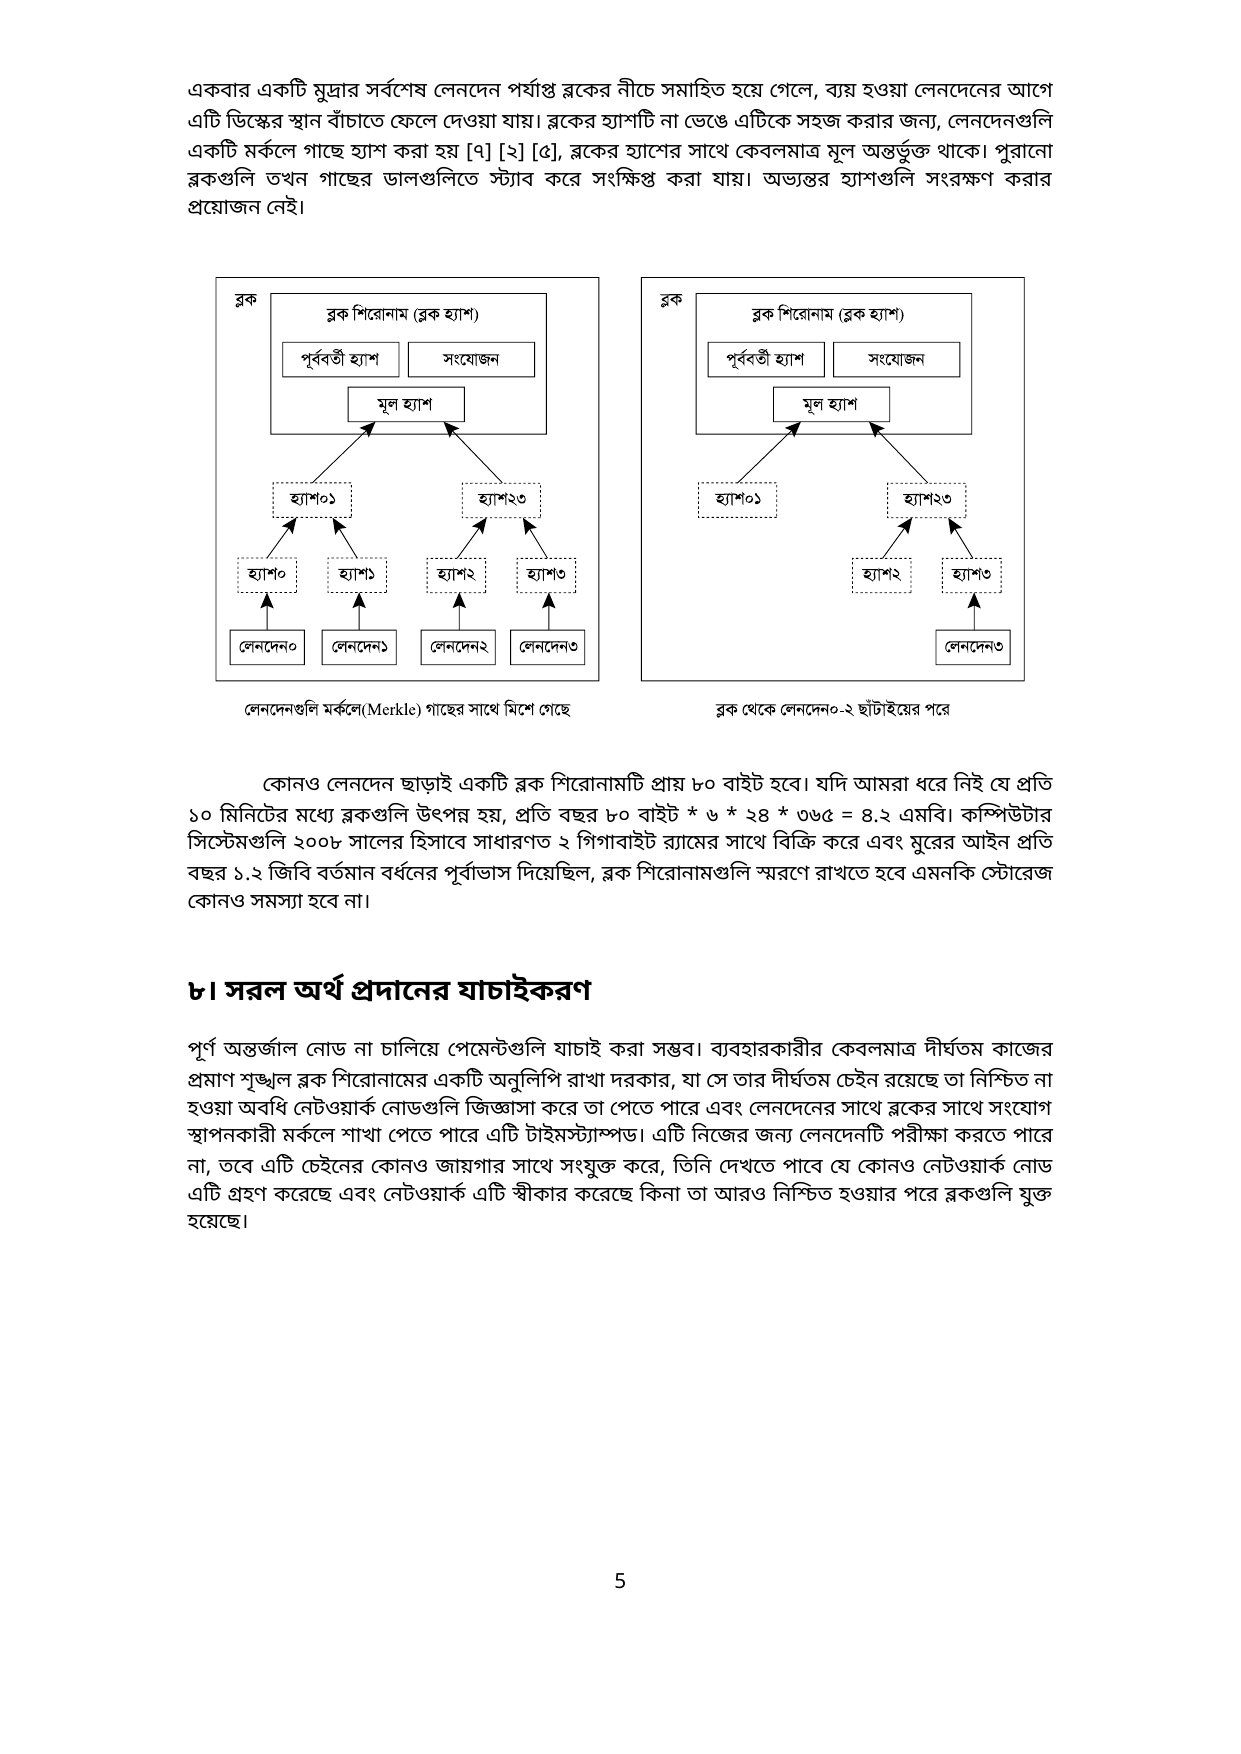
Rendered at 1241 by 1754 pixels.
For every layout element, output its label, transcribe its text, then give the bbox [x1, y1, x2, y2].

text পূর্ণ অন্তর্জাল নোড না চালিয়ে পেমেন্টগুলি যাচাই করা সম্ভব। ব্যবহারকারীর কেবলমাত্র দীর্ঘতম কাজের প্রমাণ শৃঙ্খল ব্লক শিরোনামের একটি অনুলিপি রাখা দরকার, যা সে তার দীর্ঘতম চেইন রয়েছে তা নিশ্চিত না হওয়া অবধি নেটওয়ার্ক নোডগুলি জিজ্ঞাসা করে তা পেতে পারে এবং লেনদেনের সাথে ব্লকের সাথে সংযোগ স্থাপনকারী মর্কলে শাখা পেতে পারে এটি টাইমস্ট্যাম্পড। এটি নিজের জন্য লেনদেনটি পরীক্ষা করতে পারে না, তবে এটি চেইনের কোনও জায়গার সাথে সংযুক্ত করে, তিনি দেখতে পাবে যে কোনও নেটওয়ার্ক নোড এটি গ্রহণ করেছে এবং নেটওয়ার্ক এটি স্বীকার করেছে কিনা তা আরও নিশ্চিত হওয়ার পরে ব্লকগুলি যুক্ত হয়েছে। [187, 1037, 1053, 1237]
text ৮। সরল অর্থ প্রদানের যাচাইকরণ [187, 973, 1053, 1012]
text একবার একটি মুদ্রার সর্বশেষ লেনদেন পর্যাপ্ত ব্লকের নীচে সমাহিত হয়ে গেলে, ব্যয় হওয়া লেনদেনের আগে এটি ডিস্কের স্থান বাঁচাতে ফেলে দেওয়া যায়। ব্লকের হ্যাশটি না ভেঙে এটিকে সহজ করার জন্য, লেনদেনগুলি একটি মর্কলে গাছে হ্যাশ করা হয় [৭] [২] [৫], ব্লকের হ্যাশের সাথে কেবলমাত্র মূল অন্তর্ভুক্ত থাকে। পুরানো ব্লকগুলি তখন গাছের ডালগুলিতে স্ট্যাব করে সংক্ষিপ্ত করা যায়। অভ্যন্তর হ্যাশগুলি সংরক্ষণ করার প্রয়োজন নেই। [187, 75, 1053, 223]
text কোনও লেনদেন ছাড়াই একটি ব্লক শিরোনামটি প্রায় ৮০ বাইট হবে। যদি আমরা ধরে নিই যে প্রতি ১০ মিনিটের মধ্যে ব্লকগুলি উৎপন্ন হয়, প্রতি বছর ৮০ বাইট * ৬ * ২৪ * ৩৬৫ = ৪.২ এমবি। কম্পিউটার সিস্টেমগুলি ২০০৮ সালের হিসাবে সাধারণত ২ গিগাবাইট র‍্যামের সাথে বিক্রি করে এবং মুরের আইন প্রতি বছর ১.২ জিবি বর্তমান বর্ধনের পূর্বাভাস দিয়েছিল, ব্লক শিরোনামগুলি স্মরণে রাখতে হবে এমনকি স্টোরেজ কোনও সমস্যা হবে না। [187, 772, 1053, 917]
